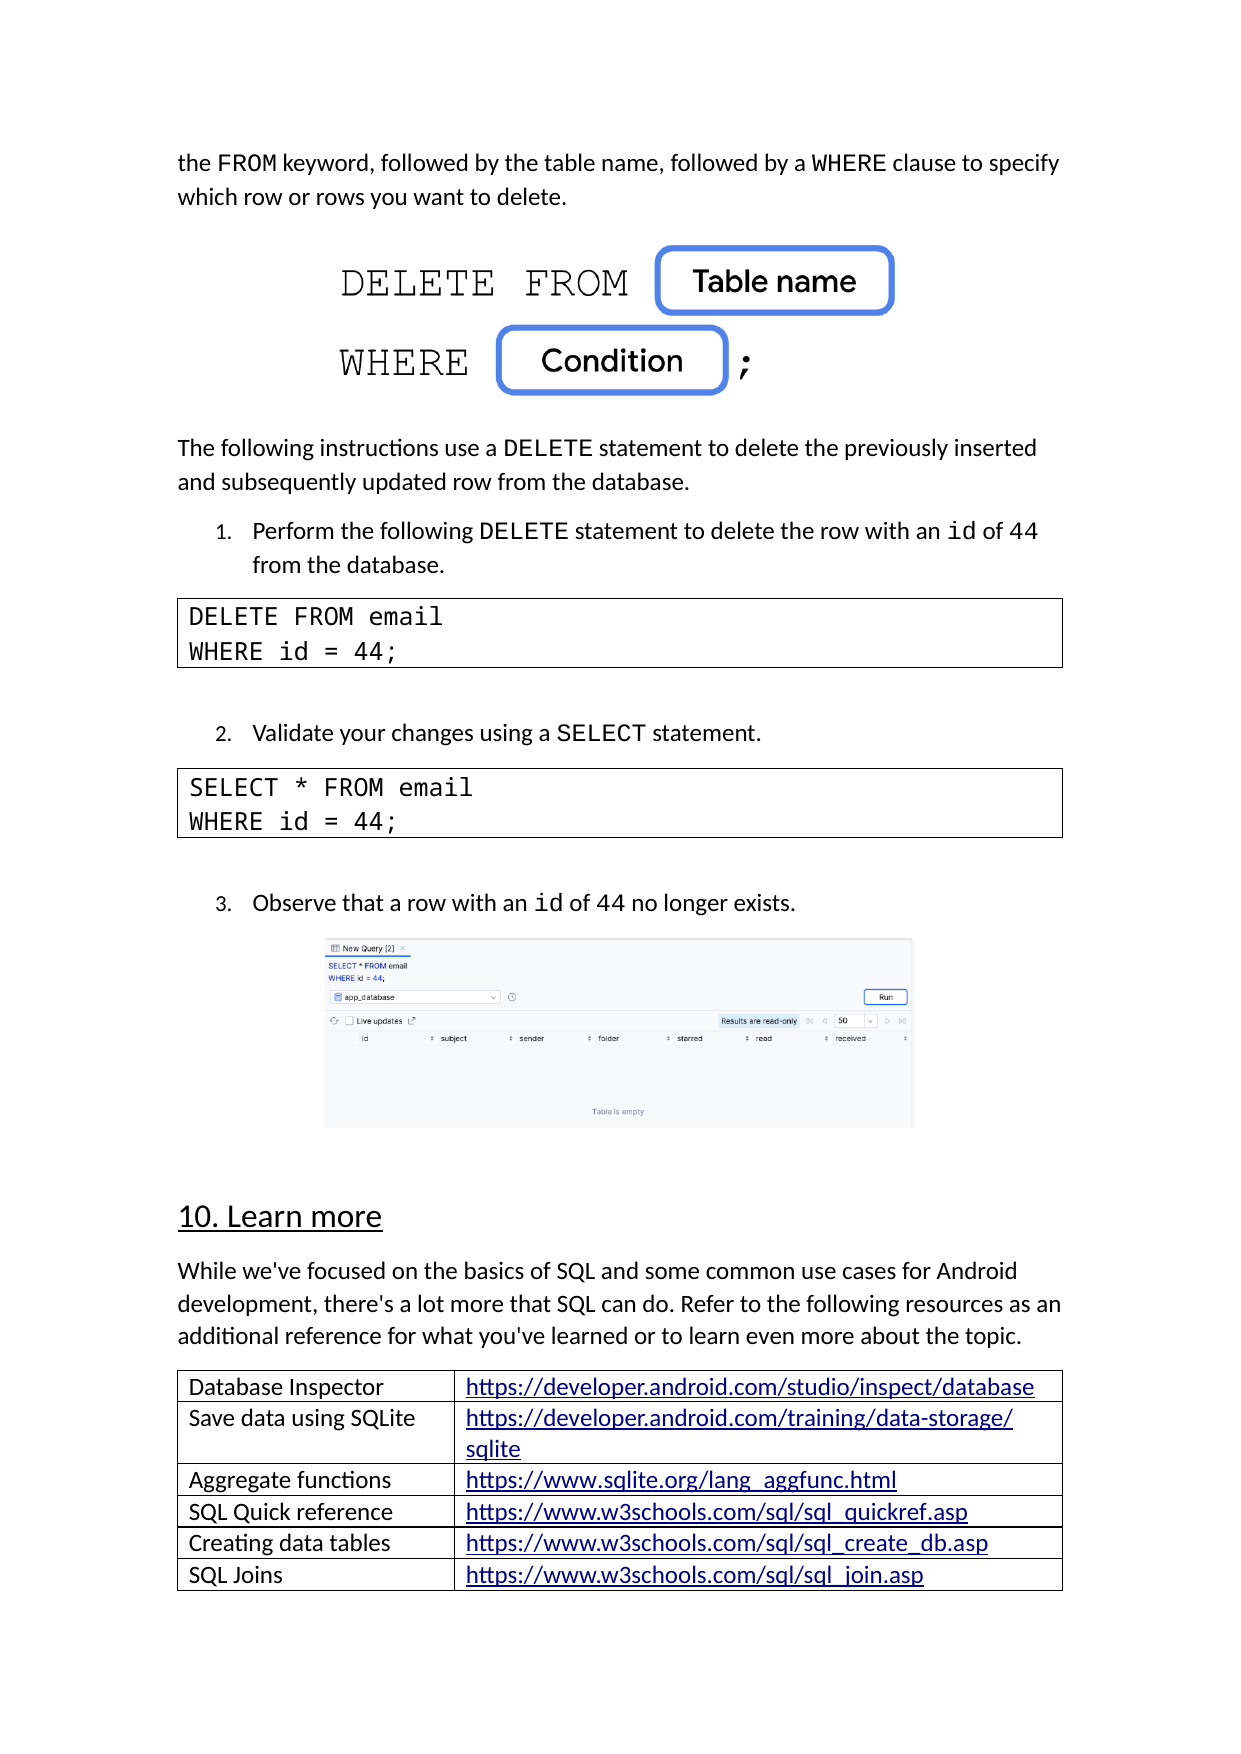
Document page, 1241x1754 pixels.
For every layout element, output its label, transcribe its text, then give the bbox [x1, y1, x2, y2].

table_header Database Inspector [178, 1371, 454, 1401]
text The following instructions use a DELETE statement to delete the previously inserted and subsequently updated row from the database. [177, 432, 1063, 496]
list Perform the following DELETE statement to delete the row with an id of 44 from the database. [215, 515, 1063, 579]
table_header DELETE FROM email WHERE id = 44; [178, 599, 1062, 667]
table_cell https://www.sqlite.org/lang_aggfunc.html [455, 1464, 1062, 1495]
text 10. Learn more [177, 1195, 1063, 1236]
table_cell https://developer.android.com/training/data-storage/sqlite [455, 1402, 1062, 1463]
table_cell SQL Quick reference [178, 1496, 454, 1526]
table_cell SQL Joins [178, 1559, 454, 1589]
text the FROM keyword, followed by the table name, followed by a WHERE clause to specify which row or rows you want to delete. [177, 148, 1063, 212]
table_cell https://www.w3schools.com/sql/sql_create_db.asp [455, 1528, 1062, 1558]
table_cell Creating data tables [178, 1528, 454, 1558]
table_cell https://www.w3schools.com/sql/sql_join.asp [455, 1559, 1062, 1589]
table_header SELECT * FROM email WHERE id = 44; [178, 769, 1062, 837]
list Validate your changes using a SELECT statement. [215, 717, 1063, 749]
table_cell Aggregate functions [178, 1464, 454, 1495]
table_cell https://www.w3schools.com/sql/sql_quickref.asp [455, 1496, 1062, 1526]
list Observe that a row with an id of 44 no longer exists. [215, 888, 1063, 919]
table_header https://developer.android.com/studio/inspect/database [455, 1371, 1062, 1401]
table_cell Save data using SQLite [178, 1402, 454, 1463]
text While we've focused on the basics of SQL and some common use cases for Android development, there's a lot more that SQL can do. Refer to the following resources as an additional reference for what you've learned or to learn even more about the topic. [177, 1255, 1063, 1351]
